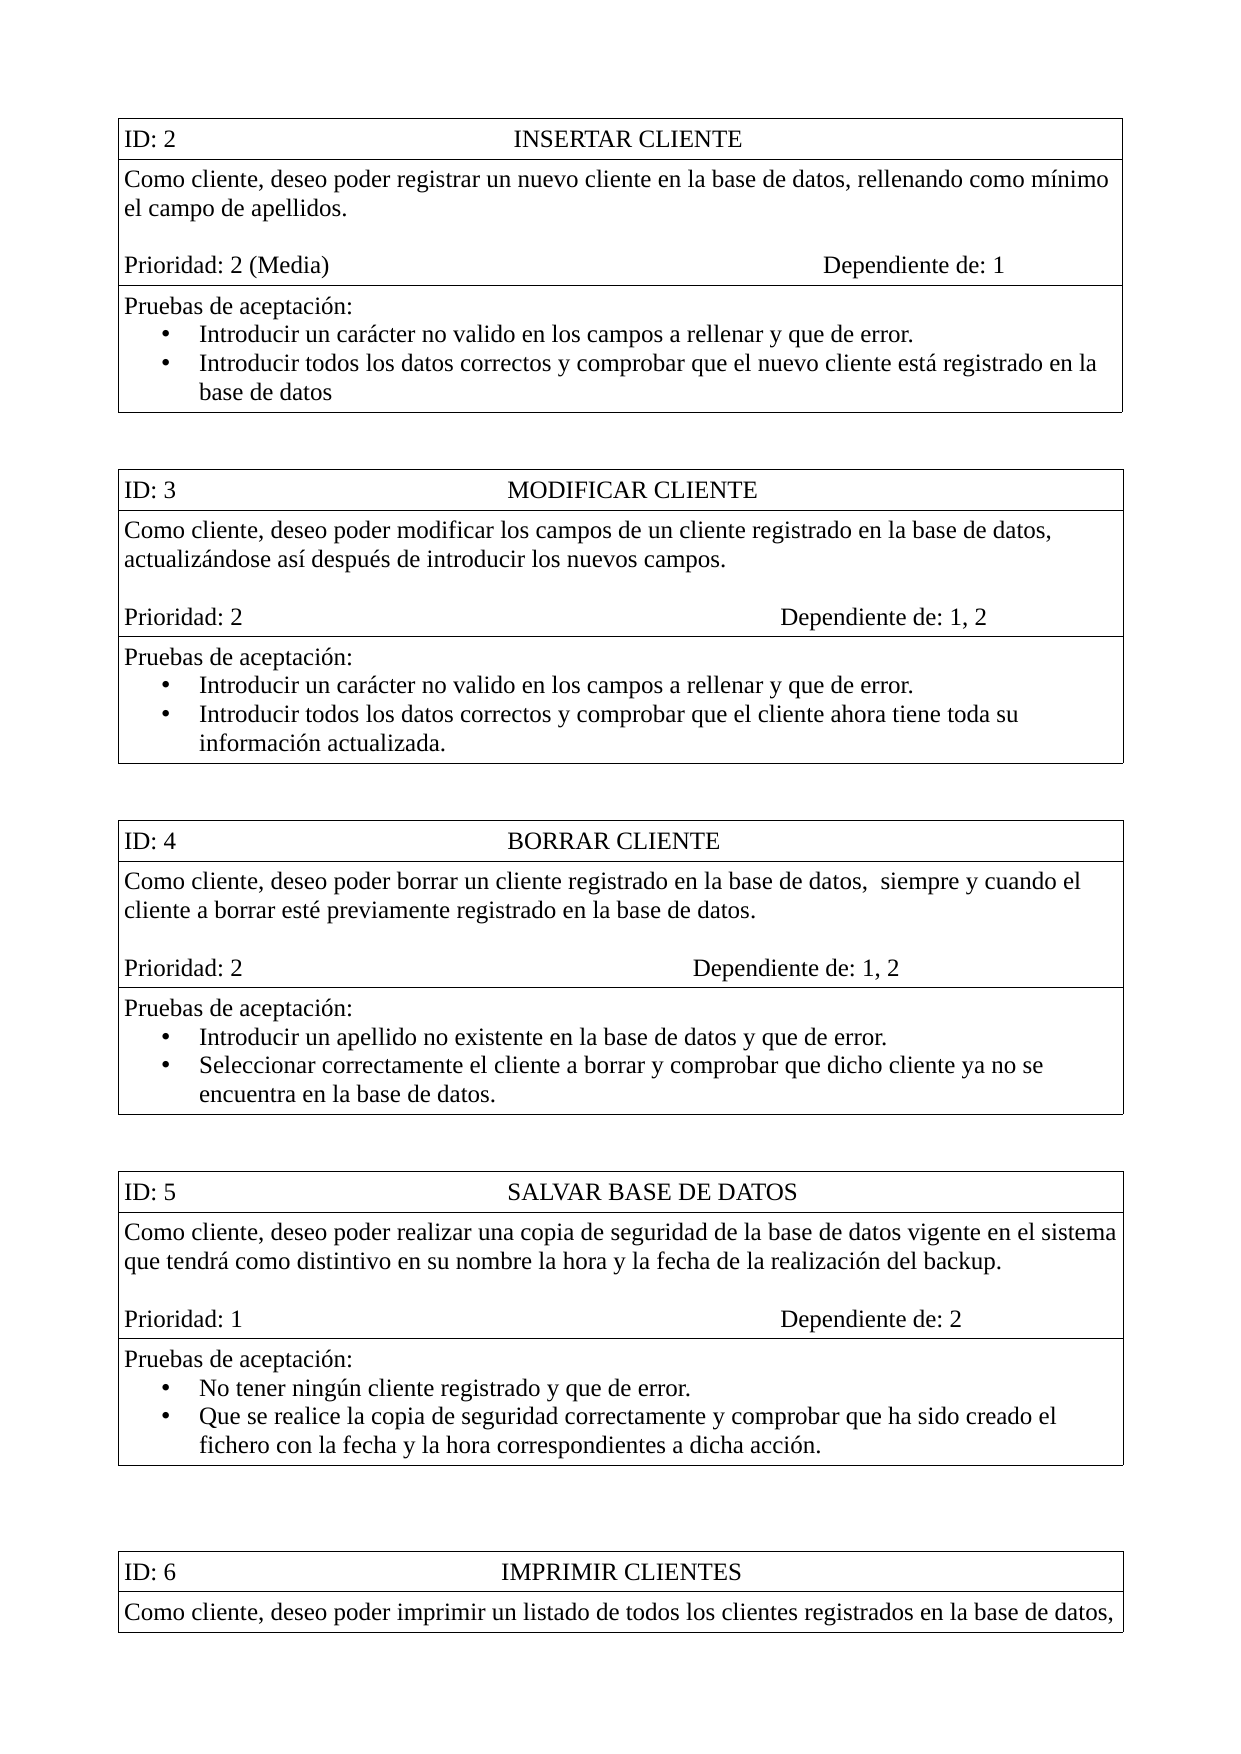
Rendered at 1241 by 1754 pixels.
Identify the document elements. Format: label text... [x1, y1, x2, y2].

table_cell Como cliente, deseo poder borrar un cliente registrado en la base de datos, siempre y cuando el cliente a borrar esté previamente registrado en la base de datos. Prioridad: 2 Dependiente de: 1, 2 [119, 862, 1123, 987]
table_cell Pruebas de aceptación: Introducir un apellido no existente en la base de datos y que de error. Seleccionar correctamente el cliente a borrar y comprobar que dicho cliente ya no se encuentra en la base de datos. [119, 988, 1123, 1114]
table_cell Pruebas de aceptación: No tener ningún cliente registrado y que de error. Que se realice la copia de seguridad correctamente y comprobar que ha sido creado el fichero con la fecha y la hora correspondientes a dicha acción. [119, 1339, 1123, 1465]
table_cell Como cliente, deseo poder modificar los campos de un cliente registrado en la base de datos, actualizándose así después de introducir los nuevos campos. Prioridad: 2 Dependiente de: 1, 2 [119, 511, 1123, 636]
table_header ID: 5 SALVAR BASE DE DATOS [119, 1172, 1123, 1212]
table_header ID: 2 INSERTAR CLIENTE [119, 119, 1122, 158]
table_header ID: 3 MODIFICAR CLIENTE [119, 470, 1123, 509]
table_header ID: 6 IMPRIMIR CLIENTES [119, 1552, 1123, 1591]
table_header ID: 4 BORRAR CLIENTE [119, 821, 1123, 861]
table_cell Como cliente, deseo poder imprimir un listado de todos los clientes registrados en la base de datos, [119, 1592, 1123, 1632]
table_cell Como cliente, deseo poder realizar una copia de seguridad de la base de datos vigente en el sistema que tendrá como distintivo en su nombre la hora y la fecha de la realización del backup. Prioridad: 1 Dependiente de: 2 [119, 1213, 1123, 1338]
table_cell Pruebas de aceptación: Introducir un carácter no valido en los campos a rellenar y que de error. Introducir todos los datos correctos y comprobar que el nuevo cliente está registrado en la base de datos [119, 286, 1122, 412]
table_cell Como cliente, deseo poder registrar un nuevo cliente en la base de datos, rellenando como mínimo el campo de apellidos. Prioridad: 2 (Media) Dependiente de: 1 [119, 160, 1122, 285]
table_cell Pruebas de aceptación: Introducir un carácter no valido en los campos a rellenar y que de error. Introducir todos los datos correctos y comprobar que el cliente ahora tiene toda su información actualizada. [119, 637, 1123, 763]
